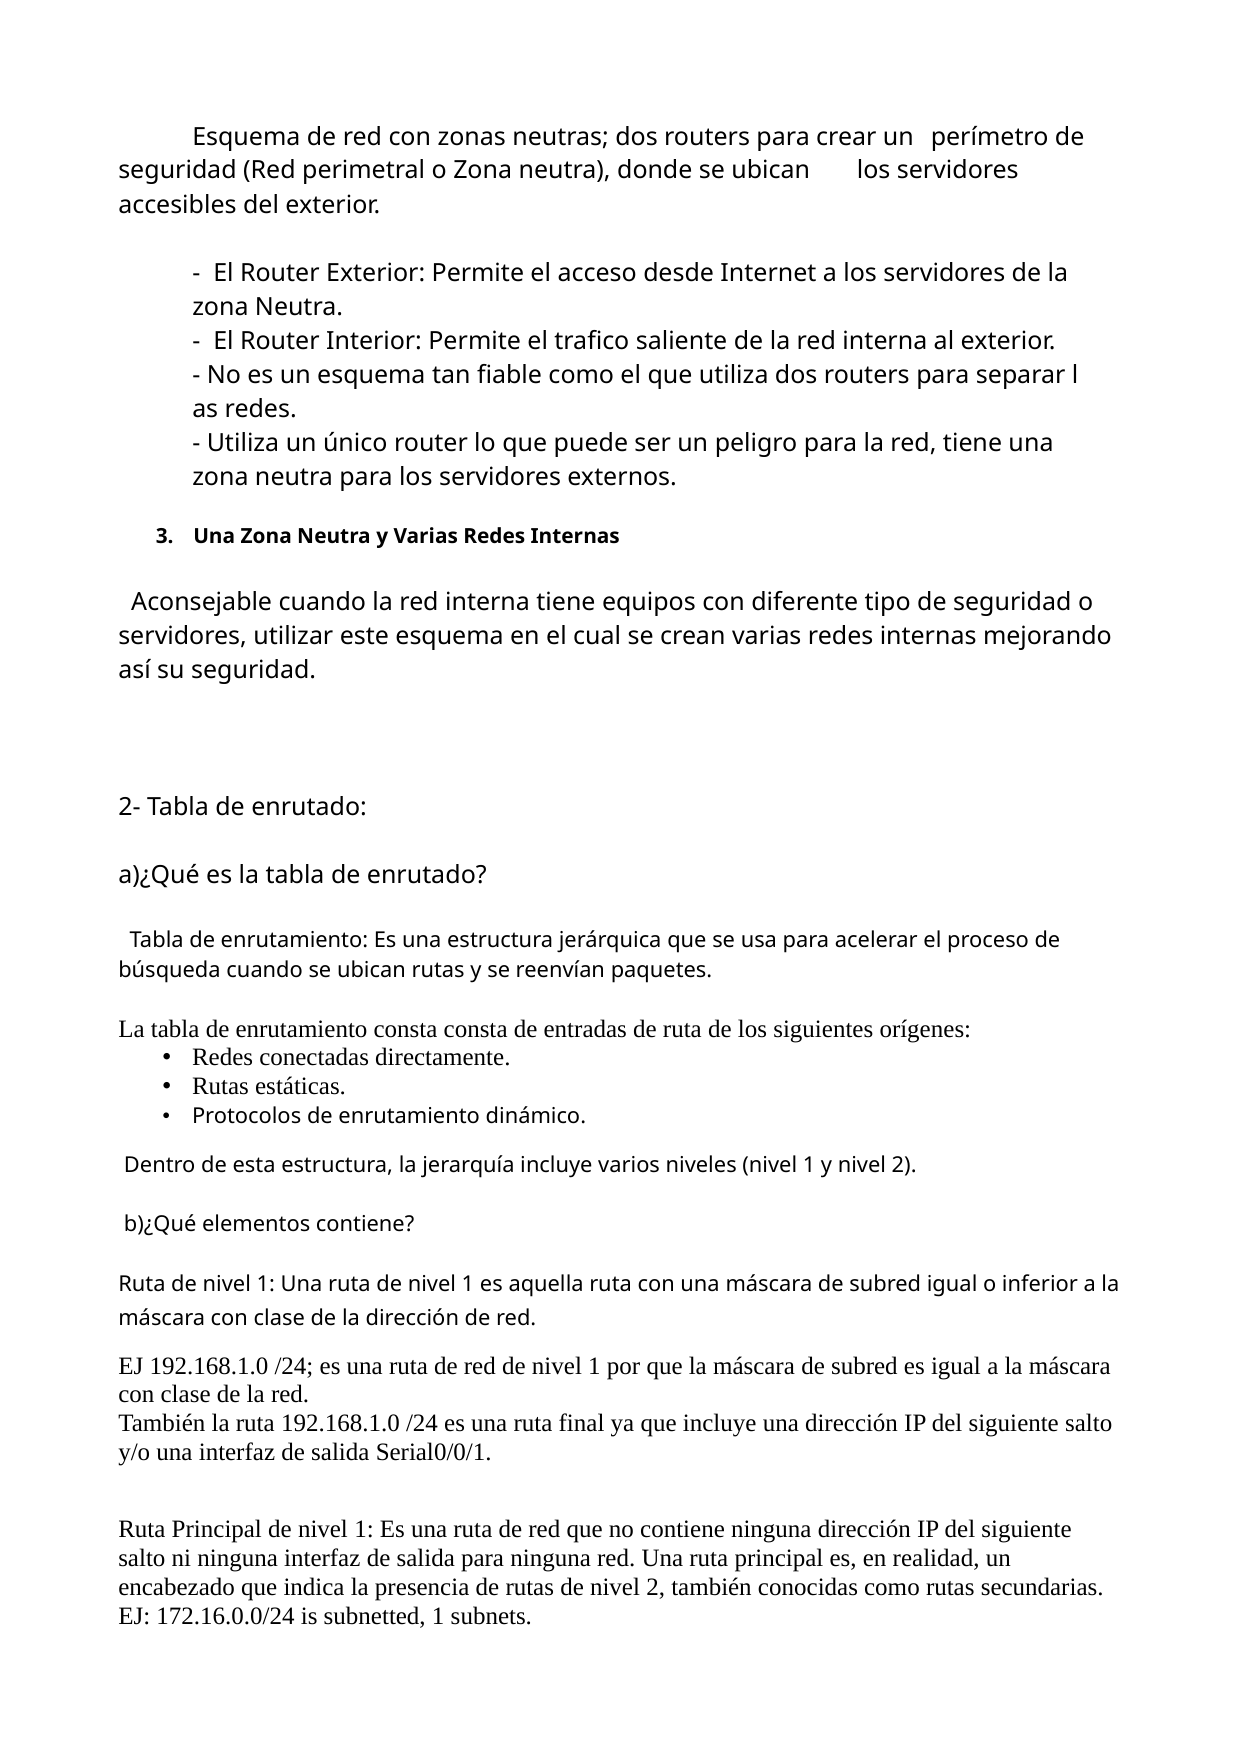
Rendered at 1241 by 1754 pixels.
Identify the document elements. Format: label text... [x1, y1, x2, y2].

list Rutas estáticas. [162, 1071, 1122, 1100]
text La tabla de enrutamiento consta consta de entradas de ruta de los siguientes orígenes: [118, 1014, 1122, 1042]
text - Utiliza un único router lo que puede ser un peligro para la red, tiene una zona neutra para los servidores externos. [118, 425, 1122, 493]
text 2- Tabla de enrutado: [118, 788, 1122, 822]
text Tabla de enrutamiento: Es una estructura jerárquica que se usa para acelerar el proceso de búsqueda cuando se ubican rutas y se reenvían paquetes. [118, 924, 1122, 984]
text a)¿Qué es la tabla de enrutado? [118, 856, 1122, 890]
text b)¿Qué elementos contiene? [118, 1208, 1122, 1238]
text Dentro de esta estructura, la jerarquía incluye varios niveles (nivel 1 y nivel 2). [118, 1149, 1122, 1178]
text - El Router Interior: Permite el trafico saliente de la red interna al exterior. [118, 322, 1122, 357]
text - El Router Exterior: Permite el acceso desde Internet a los servidores de la zona Neutra. [118, 254, 1122, 322]
text EJ: 172.16.0.0/24 is subnetted, 1 subnets. [118, 1601, 1122, 1629]
list Redes conectadas directamente. [162, 1042, 1122, 1071]
text Aconsejable cuando la red interna tiene equipos con diferente tipo de seguridad o servidores, utilizar este esquema en el cual se crean varias redes internas mejorando así su seguridad. [118, 584, 1122, 686]
list Una Zona Neutra y Varias Redes Internas [156, 521, 1122, 550]
text EJ 192.168.1.0 /24; es una ruta de red de nivel 1 por que la máscara de subred es igual a la máscara con clase de la red. [118, 1351, 1122, 1408]
text Esquema de red con zonas neutras; dos routers para crear un perímetro de seguridad (Red perimetral o Zona neutra), donde se ubican los servidores accesibles del exterior. [118, 118, 1122, 220]
list Protocolos de enrutamiento dinámico. [162, 1100, 1122, 1130]
text Ruta de nivel 1: Una ruta de nivel 1 es aquella ruta con una máscara de subred igual o inferior a la máscara con clase de la dirección de red. [118, 1268, 1122, 1332]
text Ruta Principal de nivel 1: Es una ruta de red que no contiene ninguna dirección IP del siguiente salto ni ninguna interfaz de salida para ninguna red. Una ruta principal es, en realidad, un encabezado que indica la presencia de rutas de nivel 2, también conocidas como rutas secundarias. [118, 1514, 1122, 1601]
text - No es un esquema tan fiable como el que utiliza dos routers para separar l as redes. [118, 357, 1122, 425]
text También la ruta 192.168.1.0 /24 es una ruta final ya que incluye una dirección IP del siguiente salto y/o una interfaz de salida Serial0/0/1. [118, 1408, 1122, 1466]
